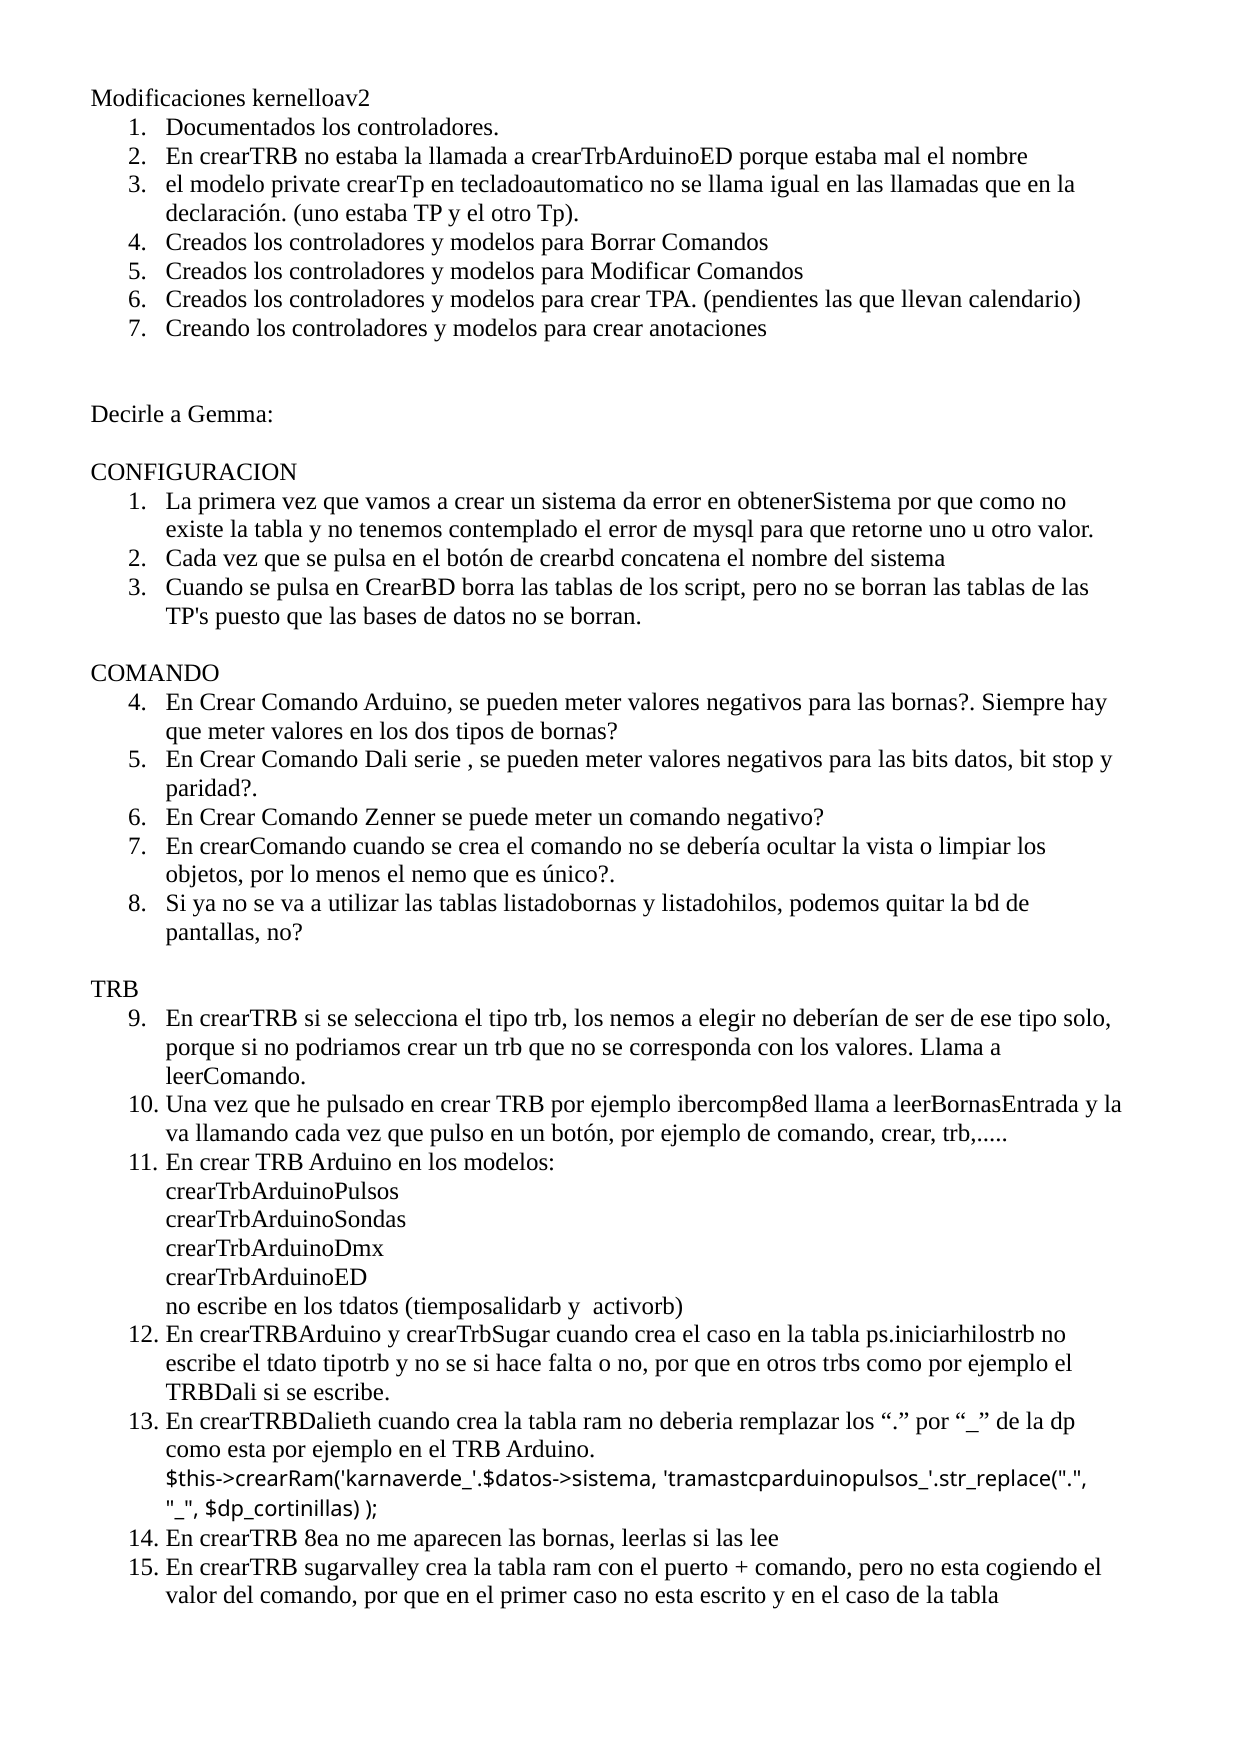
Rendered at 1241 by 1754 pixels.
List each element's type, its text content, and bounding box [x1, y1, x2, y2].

list En crearTRB 8ea no me aparecen las bornas, leerlas si las lee [128, 1523, 1122, 1552]
list En crearTRB no estaba la llamada a crearTrbArduinoED porque estaba mal el nombre [128, 141, 1122, 169]
list En crear TRB Arduino en los modelos: [128, 1147, 1122, 1176]
list En crearTRB sugarvalley crea la tabla ram con el puerto + comando, pero no esta cogiendo el valor del comando, por que en el primer caso no esta escrito y en el caso de la tabla [128, 1552, 1122, 1609]
text Modificaciones kernelloav2 [90, 83, 1122, 112]
list Documentados los controladores. [128, 112, 1122, 141]
list crearTrbArduinoPulsos [128, 1176, 1122, 1204]
list Creados los controladores y modelos para Borrar Comandos [128, 227, 1122, 256]
list Una vez que he pulsado en crear TRB por ejemplo ibercomp8ed llama a leerBornasEntrada y la va llamando cada vez que pulso en un botón, por ejemplo de comando, crear, trb,..... [128, 1089, 1122, 1147]
text COMANDO [90, 658, 1122, 687]
list Cuando se pulsa en CrearBD borra las tablas de los script, pero no se borran las tablas de las TP's puesto que las bases de datos no se borran. [128, 572, 1122, 629]
list Creados los controladores y modelos para crear TPA. (pendientes las que llevan calendario) [128, 284, 1122, 313]
text Decirle a Gemma: [90, 399, 1122, 428]
list Cada vez que se pulsa en el botón de crearbd concatena el nombre del sistema [128, 543, 1122, 572]
list crearTrbArduinoDmx [128, 1233, 1122, 1262]
list En Crear Comando Arduino, se pueden meter valores negativos para las bornas?. Siempre hay que meter valores en los dos tipos de bornas? [128, 687, 1122, 744]
list En Crear Comando Zenner se puede meter un comando negativo? [128, 802, 1122, 831]
list La primera vez que vamos a crear un sistema da error en obtenerSistema por que como no existe la tabla y no tenemos contemplado el error de mysql para que retorne uno u otro valor. [128, 486, 1122, 543]
list crearTrbArduinoED [128, 1262, 1122, 1291]
list En crearTRBArduino y crearTrbSugar cuando crea el caso en la tabla ps.iniciarhilostrb no escribe el tdato tipotrb y no se si hace falta o no, por que en otros trbs como por ejemplo el TRBDali si se escribe. [128, 1319, 1122, 1406]
text CONFIGURACION [90, 457, 1122, 486]
text TRB [90, 974, 1122, 1003]
list En crearComando cuando se crea el comando no se debería ocultar la vista o limpiar los objetos, por lo menos el nemo que es único?. [128, 831, 1122, 888]
list Creados los controladores y modelos para Modificar Comandos [128, 256, 1122, 284]
list En Crear Comando Dali serie , se pueden meter valores negativos para las bits datos, bit stop y paridad?. [128, 744, 1122, 802]
list En crearTRB si se selecciona el tipo trb, los nemos a elegir no deberían de ser de ese tipo solo, porque si no podriamos crear un trb que no se corresponda con los valores. Llama a leerComando. [128, 1003, 1122, 1089]
list Si ya no se va a utilizar las tablas listadobornas y listadohilos, podemos quitar la bd de pantallas, no? [128, 888, 1122, 946]
list En crearTRBDalieth cuando crea la tabla ram no deberia remplazar los “.” por “_” de la dp como esta por ejemplo en el TRB Arduino. [128, 1406, 1122, 1463]
list no escribe en los tdatos (tiemposalidarb y activorb) [128, 1291, 1122, 1319]
list $this->crearRam('karnaverde_'.$datos->sistema, 'tramastcparduinopulsos_'.str_replace(".", "_", $dp_cortinillas) ); [128, 1463, 1122, 1523]
list Creando los controladores y modelos para crear anotaciones [128, 313, 1122, 342]
list el modelo private crearTp en tecladoautomatico no se llama igual en las llamadas que en la declaración. (uno estaba TP y el otro Tp). [128, 169, 1122, 227]
list crearTrbArduinoSondas [128, 1204, 1122, 1233]
